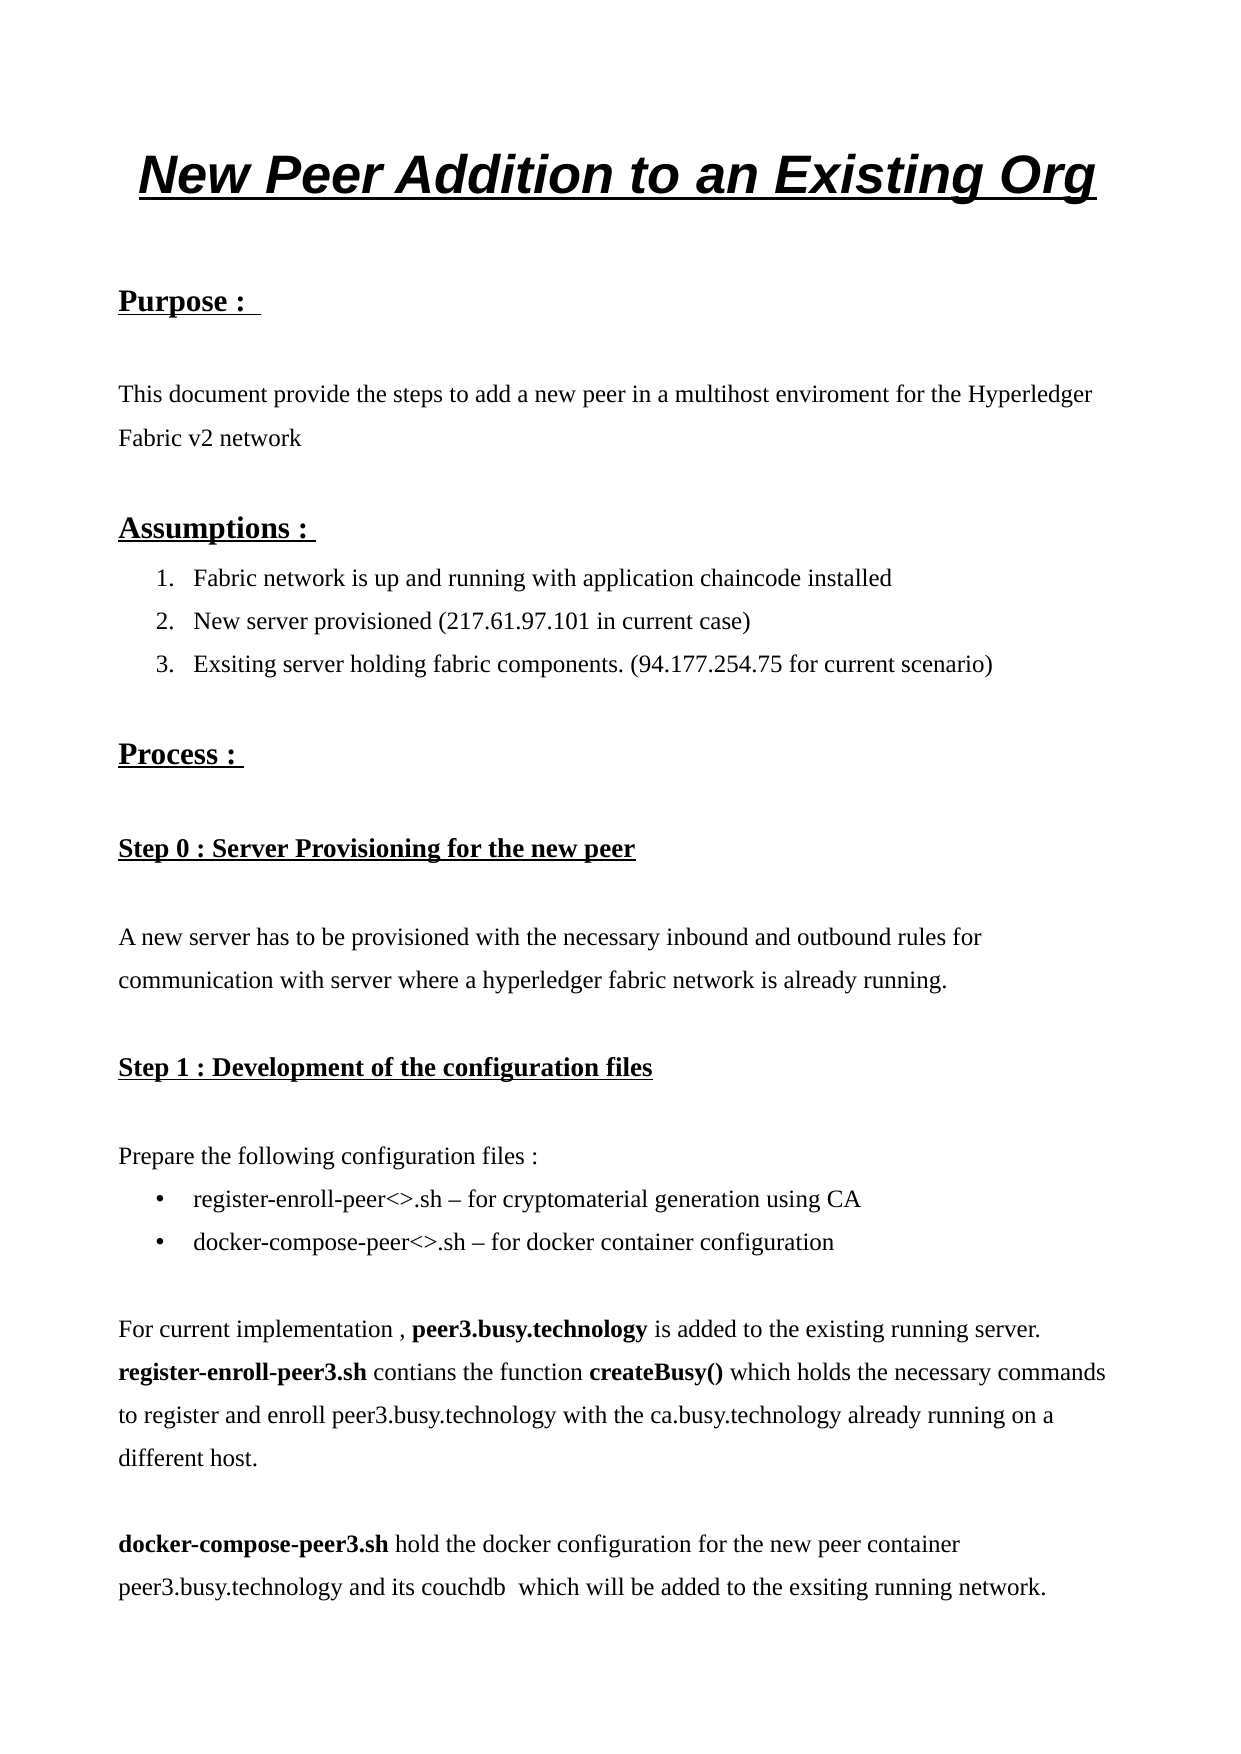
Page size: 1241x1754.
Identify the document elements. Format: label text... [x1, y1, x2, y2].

text Prepare the following configuration files : [118, 1141, 1122, 1170]
text docker-compose-peer3.sh hold the docker configuration for the new peer container peer3.busy.technology and its couchdb which will be added to the exsiting running network. [118, 1529, 1122, 1601]
text Step 1 : Development of the configuration files [118, 1051, 1122, 1083]
list Fabric network is up and running with application chaincode installed [156, 563, 1122, 592]
text Step 0 : Server Provisioning for the new peer [118, 832, 1122, 863]
text Assumptions : [118, 509, 1122, 545]
text A new server has to be provisioned with the necessary inbound and outbound rules for communication with server where a hyperledger fabric network is already running. [118, 922, 1122, 994]
text This document provide the steps to add a new peer in a multihost enviroment for the Hyperledger Fabric v2 network [118, 379, 1122, 451]
list docker-compose-peer<>.sh – for docker container configuration [156, 1227, 1122, 1256]
list register-enroll-peer<>.sh – for cryptomaterial generation using CA [156, 1184, 1122, 1213]
title New Peer Addition to an Existing Org [118, 143, 1122, 205]
text Process : [118, 735, 1122, 771]
list New server provisioned (217.61.97.101 in current case) [156, 606, 1122, 635]
text For current implementation , peer3.busy.technology is added to the existing running server. [118, 1314, 1122, 1342]
list Exsiting server holding fabric components. (94.177.254.75 for current scenario) [156, 649, 1122, 678]
text register-enroll-peer3.sh contians the function createBusy() which holds the necessary commands to register and enroll peer3.busy.technology with the ca.busy.technology already running on a different host. [118, 1357, 1122, 1472]
text Purpose : [118, 283, 1122, 318]
